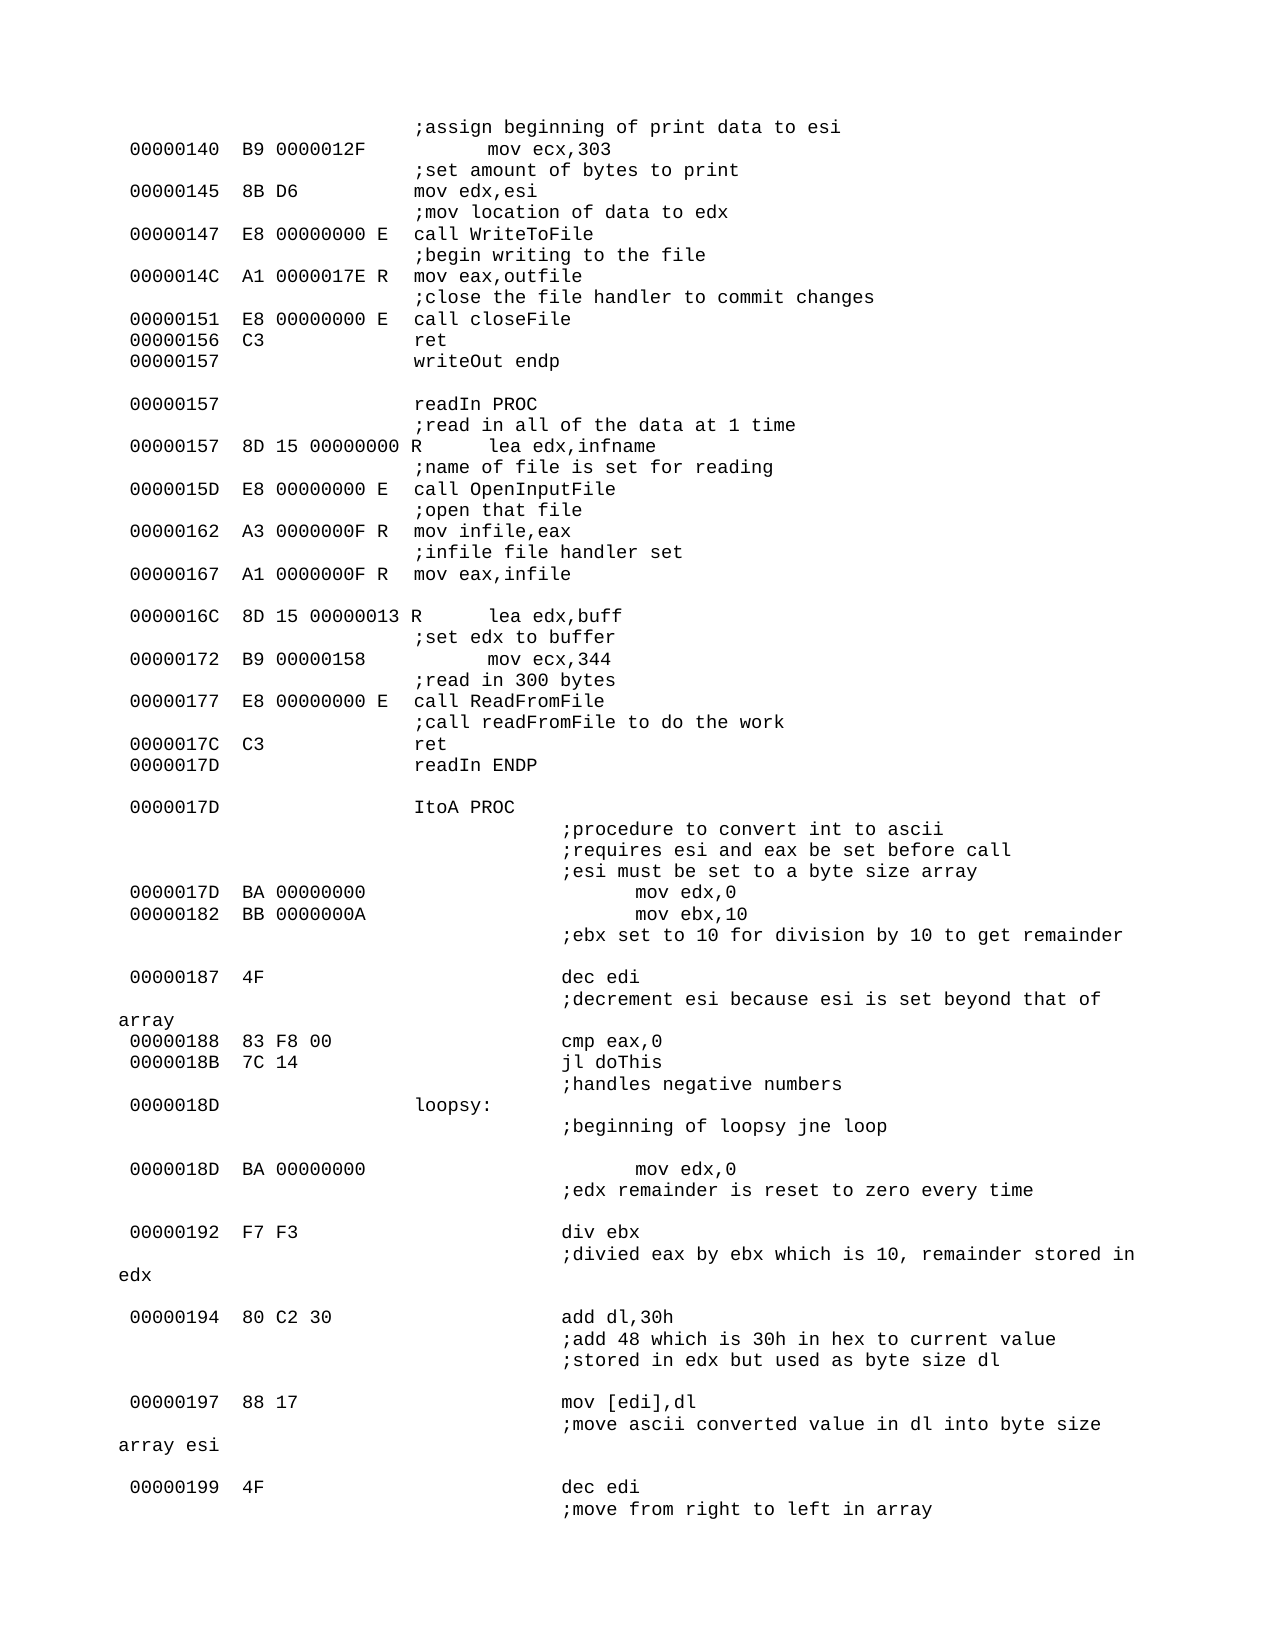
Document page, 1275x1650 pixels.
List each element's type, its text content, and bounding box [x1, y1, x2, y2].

text ;handles negative numbers [118, 1074, 1157, 1096]
text ;set amount of bytes to print [118, 161, 1157, 182]
text ;divied eax by ebx which is 10, remainder stored in edx [118, 1244, 1157, 1287]
text 0000014C A1 0000017E R mov eax,outfile [118, 267, 1157, 288]
text 0000017D BA 00000000 mov edx,0 [118, 883, 1157, 904]
text 00000167 A1 0000000F R mov eax,infile [118, 564, 1157, 586]
text 0000018D BA 00000000 mov edx,0 [118, 1159, 1157, 1181]
text 00000145 8B D6 mov edx,esi [118, 182, 1157, 203]
text 0000018B 7C 14 jl doThis [118, 1053, 1157, 1074]
text ;requires esi and eax be set before call [118, 841, 1157, 862]
text 0000017D readIn ENDP [118, 756, 1157, 777]
text 0000017C C3 ret [118, 734, 1157, 756]
text ;stored in edx but used as byte size dl [118, 1351, 1157, 1372]
text 00000140 B9 0000012F mov ecx,303 [118, 139, 1157, 161]
text ;move ascii converted value in dl into byte size array esi [118, 1414, 1157, 1457]
text 00000197 88 17 mov [edi],dl [118, 1393, 1157, 1414]
text 00000199 4F dec edi [118, 1478, 1157, 1499]
text ;read in 300 bytes [118, 671, 1157, 692]
text ;set edx to buffer [118, 628, 1157, 649]
text ;move from right to left in array [118, 1499, 1157, 1521]
text 00000157 8D 15 00000000 R lea edx,infname [118, 437, 1157, 458]
text ;call readFromFile to do the work [118, 713, 1157, 734]
text 00000182 BB 0000000A mov ebx,10 [118, 904, 1157, 926]
text ;name of file is set for reading [118, 458, 1157, 479]
text 00000192 F7 F3 div ebx [118, 1223, 1157, 1244]
text 00000172 B9 00000158 mov ecx,344 [118, 649, 1157, 671]
text ;open that file [118, 501, 1157, 522]
text ;mov location of data to edx [118, 203, 1157, 224]
text 0000016C 8D 15 00000013 R lea edx,buff [118, 607, 1157, 628]
text 00000157 readIn PROC [118, 394, 1157, 416]
text 00000162 A3 0000000F R mov infile,eax [118, 522, 1157, 543]
text ;procedure to convert int to ascii [118, 819, 1157, 841]
text ;ebx set to 10 for division by 10 to get remainder [118, 926, 1157, 947]
text 0000018D loopsy: [118, 1096, 1157, 1117]
text ;edx remainder is reset to zero every time [118, 1181, 1157, 1202]
text 00000187 4F dec edi [118, 968, 1157, 989]
text ;infile file handler set [118, 543, 1157, 564]
text 00000188 83 F8 00 cmp eax,0 [118, 1032, 1157, 1053]
text 0000015D E8 00000000 E call OpenInputFile [118, 479, 1157, 501]
text 00000147 E8 00000000 E call WriteToFile [118, 224, 1157, 246]
text 00000177 E8 00000000 E call ReadFromFile [118, 692, 1157, 713]
text 00000156 C3 ret [118, 331, 1157, 352]
text 00000194 80 C2 30 add dl,30h [118, 1308, 1157, 1329]
text 0000017D ItoA PROC [118, 798, 1157, 819]
text 00000157 writeOut endp [118, 352, 1157, 373]
text ;add 48 which is 30h in hex to current value [118, 1329, 1157, 1351]
text ;assign beginning of print data to esi [118, 118, 1157, 139]
text ;begin writing to the file [118, 246, 1157, 267]
text 00000151 E8 00000000 E call closeFile [118, 309, 1157, 331]
text ;decrement esi because esi is set beyond that of array [118, 989, 1157, 1032]
text ;read in all of the data at 1 time [118, 416, 1157, 437]
text ;beginning of loopsy jne loop [118, 1117, 1157, 1138]
text ;close the file handler to commit changes [118, 288, 1157, 309]
text ;esi must be set to a byte size array [118, 862, 1157, 883]
